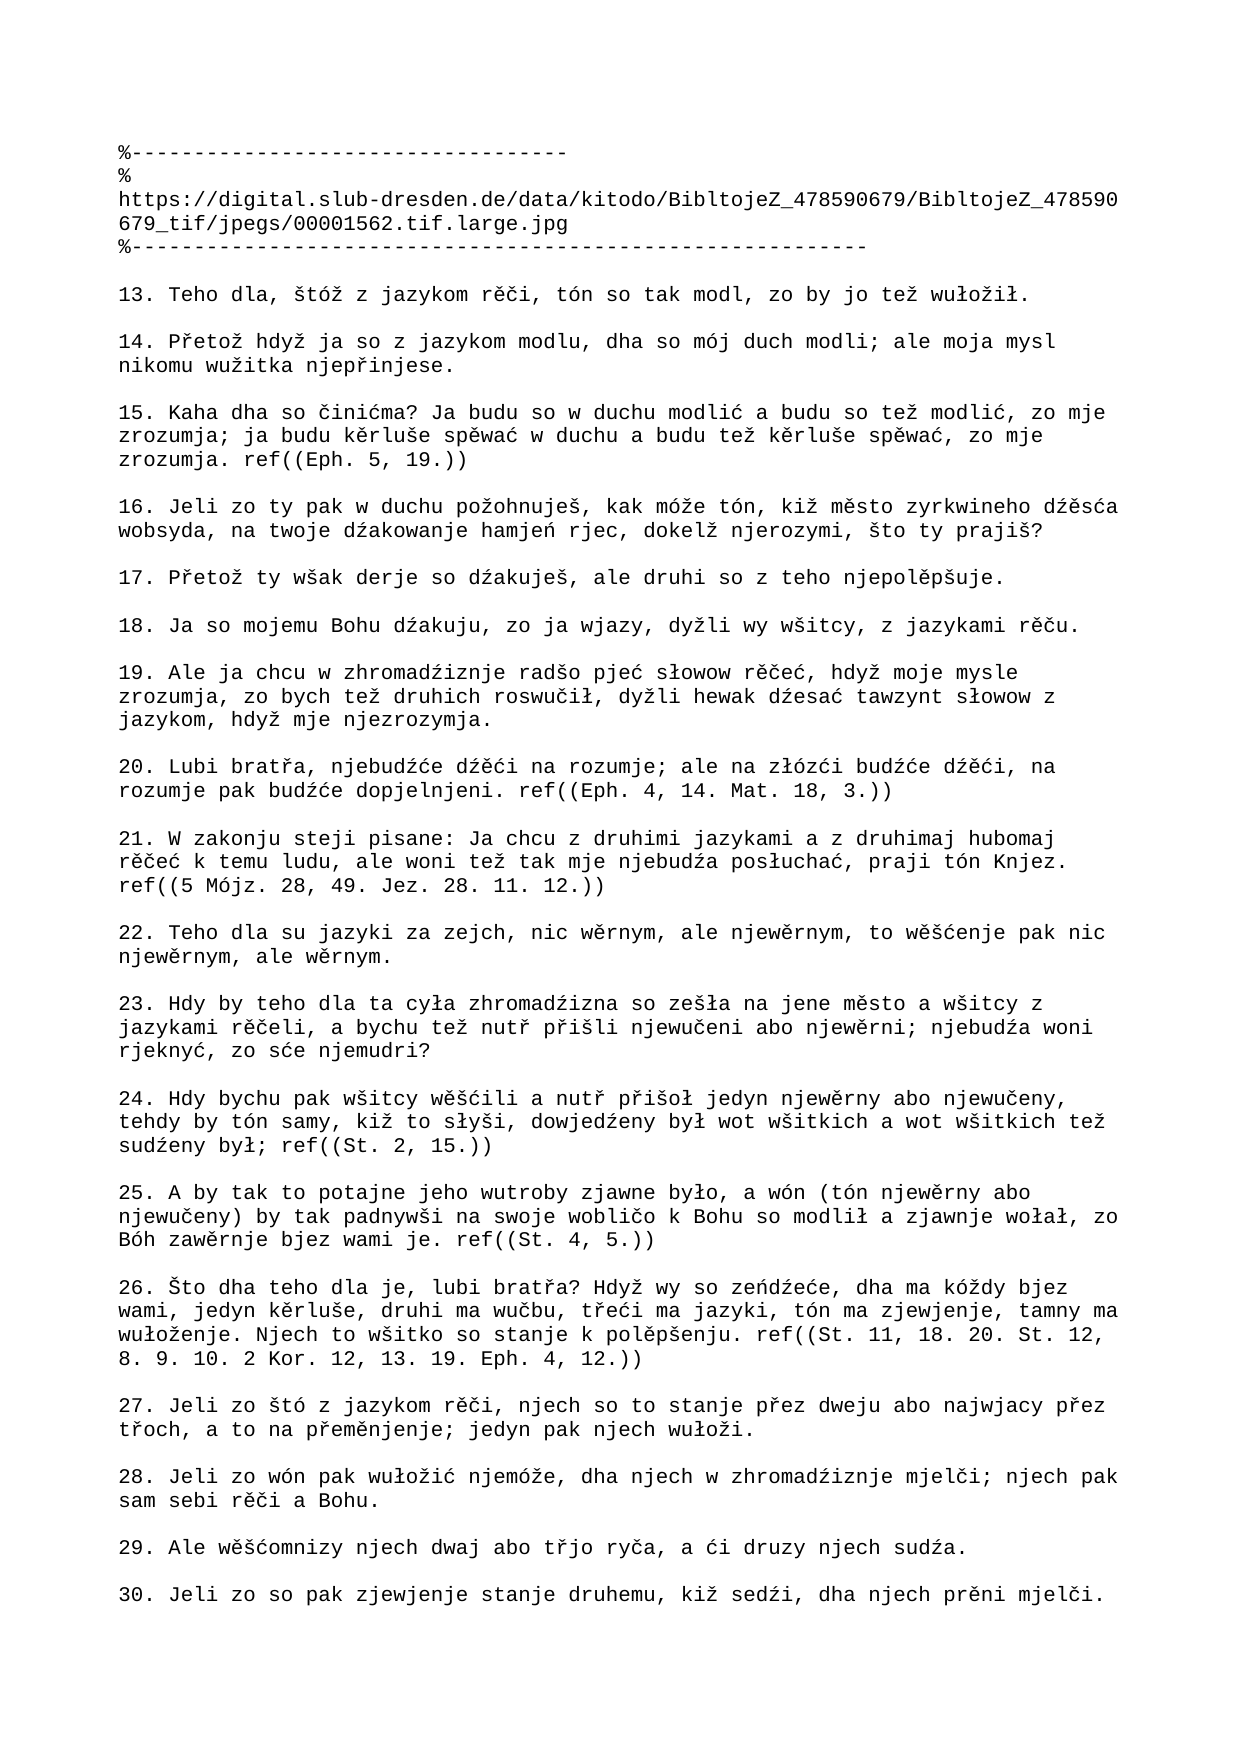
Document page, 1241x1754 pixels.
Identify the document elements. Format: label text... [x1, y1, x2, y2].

text 18. Ja so mojemu Bohu dźakuju, zo ja wjazy, dyžli wy wšitcy, z jazykami rěču. [118, 615, 1122, 638]
text 27. Jeli zo štó z jazykom rěči, njech so to stanje přez dweju abo najwjacy přez třoch, a to na přeměnjenje; jedyn pak njech wułoži. [118, 1395, 1122, 1442]
text 25. A by tak to potajne jeho wutroby zjawne było, a wón (tón njewěrny abo njewučeny) by tak padnywši na swoje wobličo k Bohu so modlił a zjawnje wołał, zo Bóh zawěrnje bjez wami je. ref((St. 4, 5.)) [118, 1182, 1122, 1253]
text 24. Hdy bychu pak wšitcy wěšćili a nutř přišoł jedyn njewěrny abo njewučeny, tehdy by tón samy, kiž to słyši, dowjedźeny był wot wšitkich a wot wšitkich tež sudźeny był; ref((St. 2, 15.)) [118, 1088, 1122, 1158]
text 20. Lubi bratřa, njebudźće dźěći na rozumje; ale na złózći budźće dźěći, na rozumje pak budźće dopjelnjeni. ref((Eph. 4, 14. Mat. 18, 3.)) [118, 757, 1122, 804]
text 26. Što dha teho dla je, lubi bratřa? Hdyž wy so zeńdźeće, dha ma kóždy bjez wami, jedyn kěrluše, druhi ma wučbu, třeći ma jazyki, tón ma zjewjenje, tamny ma wułoženje. Njech to wšitko so stanje k polěpšenju. ref((St. 11, 18. 20. St. 12, 8. 9. 10. 2 Kor. 12, 13. 19. Eph. 4, 12.)) [118, 1277, 1122, 1371]
text %----------------------------------------------------------- [118, 236, 1122, 260]
text 19. Ale ja chcu w zhromadźiznje radšo pjeć słowow rěčeć, hdyž moje mysle zrozumja, zo bych tež druhich roswučił, dyžli hewak dźesać tawzynt słowow z jazykom, hdyž mje njezrozymja. [118, 662, 1122, 733]
text % https://digital.slub-dresden.de/data/kitodo/BibltojeZ_478590679/BibltojeZ_478590679_tif/jpegs/00001562.tif.large.jpg [118, 165, 1122, 236]
text 28. Jeli zo wón pak wułožić njemóže, dha njech w zhromadźiznje mjelči; njech pak sam sebi rěči a Bohu. [118, 1466, 1122, 1513]
text 17. Přetož ty wšak derje so dźakuješ, ale druhi so z teho njepolěpšuje. [118, 567, 1122, 591]
text 22. Teho dla su jazyki za zejch, nic wěrnym, ale njewěrnym, to wěšćenje pak nic njewěrnym, ale wěrnym. [118, 922, 1122, 969]
text 15. Kaha dha so činićma? Ja budu so w duchu modlić a budu so tež modlić, zo mje zrozumja; ja budu kěrluše spěwać w duchu a budu tež kěrluše spěwać, zo mje zrozumja. ref((Eph. 5, 19.)) [118, 402, 1122, 473]
text 29. Ale wěšćomnizy njech dwaj abo třjo ryča, a ći druzy njech sudźa. [118, 1537, 1122, 1561]
text 30. Jeli zo so pak zjewjenje stanje druhemu, kiž sedźi, dha njech prěni mjelči. [118, 1584, 1122, 1608]
text 13. Teho dla, štóž z jazykom rěči, tón so tak modl, zo by jo tež wułožił. [118, 284, 1122, 307]
text 14. Přetož hdyž ja so z jazykom modlu, dha so mój duch modli; ale moja mysl nikomu wužitka njepřinjese. [118, 331, 1122, 378]
text 16. Jeli zo ty pak w duchu požohnuješ, kak móže tón, kiž město zyrkwineho dźěsća wobsyda, na twoje dźakowanje hamjeń rjec, dokelž njerozymi, što ty prajiš? [118, 496, 1122, 544]
text 21. W zakonju steji pisane: Ja chcu z druhimi jazykami a z druhimaj hubomaj rěčeć k temu ludu, ale woni tež tak mje njebudźa posłuchać, praji tón Knjez. ref((5 Mójz. 28, 49. Jez. 28. 11. 12.)) [118, 827, 1122, 898]
text %----------------------------------- [118, 142, 1122, 165]
text 23. Hdy by teho dla ta cyła zhromadźizna so zešła na jene město a wšitcy z jazykami rěčeli, a bychu tež nutř přišli njewučeni abo njewěrni; njebudźa woni rjeknyć, zo sće njemudri? [118, 993, 1122, 1064]
